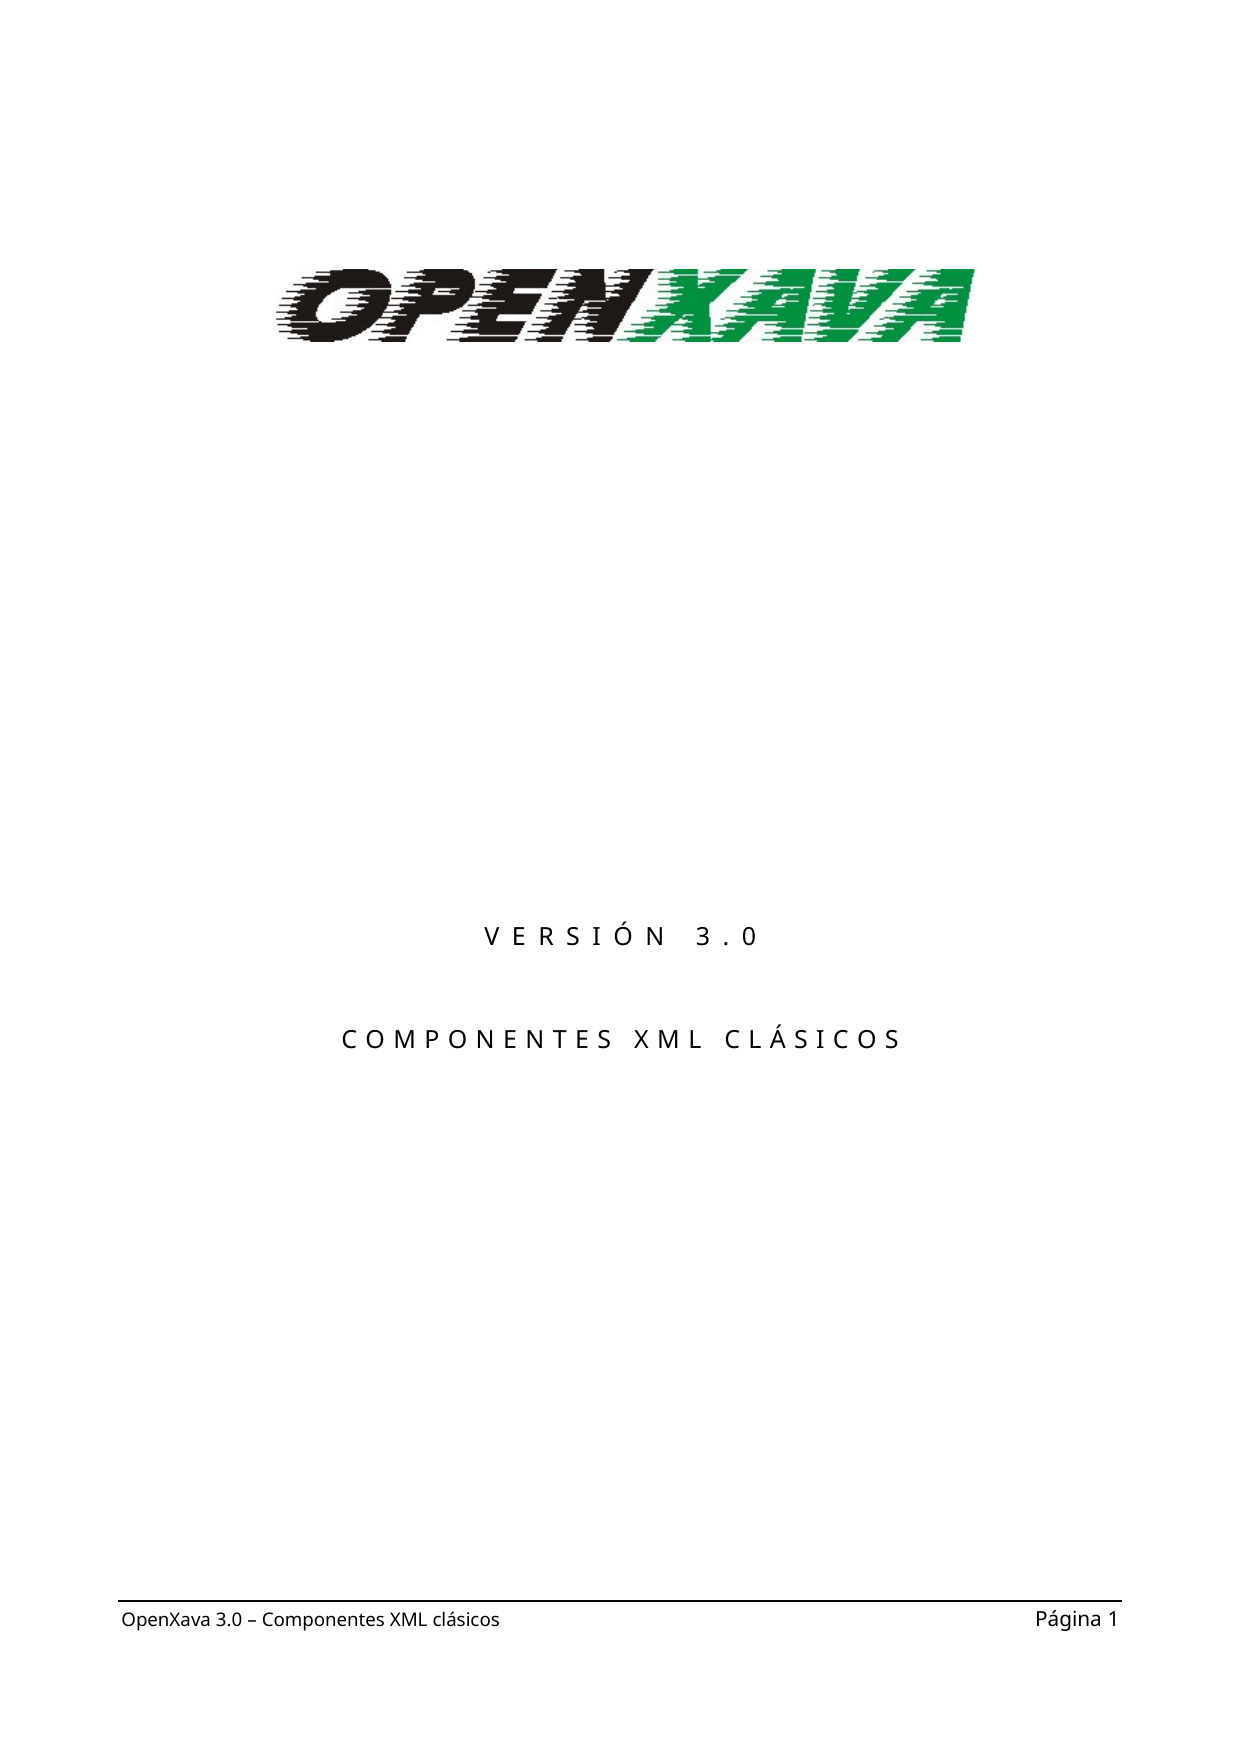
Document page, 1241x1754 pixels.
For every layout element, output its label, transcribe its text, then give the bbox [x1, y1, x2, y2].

text VERSIÓN 3.0 [118, 919, 1122, 953]
text COMPONENTES XML CLÁSICOS [118, 1021, 1122, 1055]
picture [265, 269, 975, 342]
